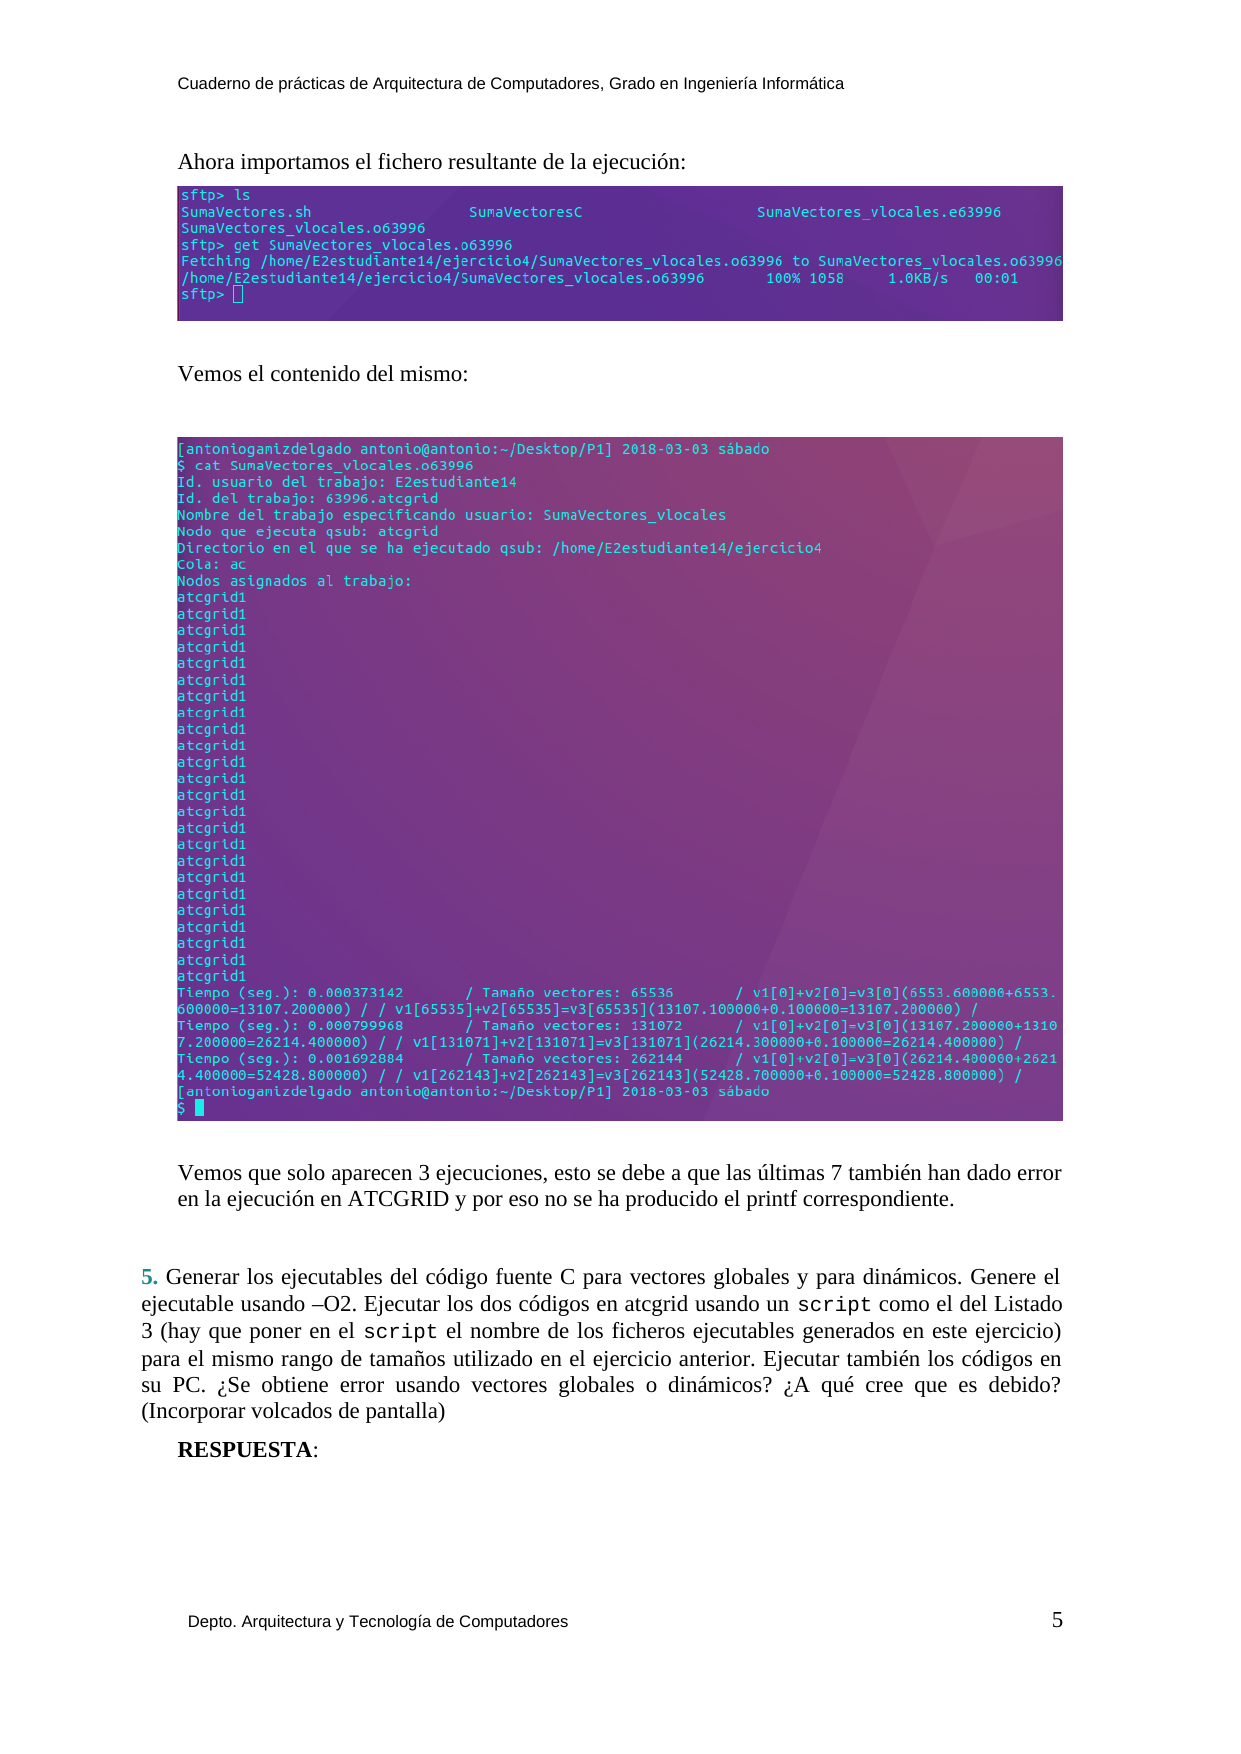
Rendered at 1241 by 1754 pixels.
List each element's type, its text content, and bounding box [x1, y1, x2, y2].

list RESPUESTA: [177, 1436, 1063, 1463]
picture [177, 186, 1063, 321]
list Vemos el contenido del mismo: [177, 360, 1063, 386]
list 5. Generar los ejecutables del código fuente C para vectores globales y para dinámicos. Genere el ejecutable usando –O2. Ejecutar los dos códigos en atcgrid usando un script como el del Listado 3 (hay que poner en el script el nombre de los ficheros ejecutables generados en este ejercicio) para el mismo rango de tamaños utilizado en el ejercicio anterior. Ejecutar también los códigos en su PC. ¿Se obtiene error usando vectores globales o dinámicos? ¿A qué cree que es debido? (Incorporar volcados de pantalla) [103, 1263, 1063, 1424]
list Vemos que solo aparecen 3 ejecuciones, esto se debe a que las últimas 7 también han dado error en la ejecución en ATCGRID y por eso no se ha producido el printf correspondiente. [177, 1159, 1063, 1212]
list Ahora importamos el fichero resultante de la ejecución: [177, 148, 1063, 174]
picture [177, 437, 1063, 1121]
